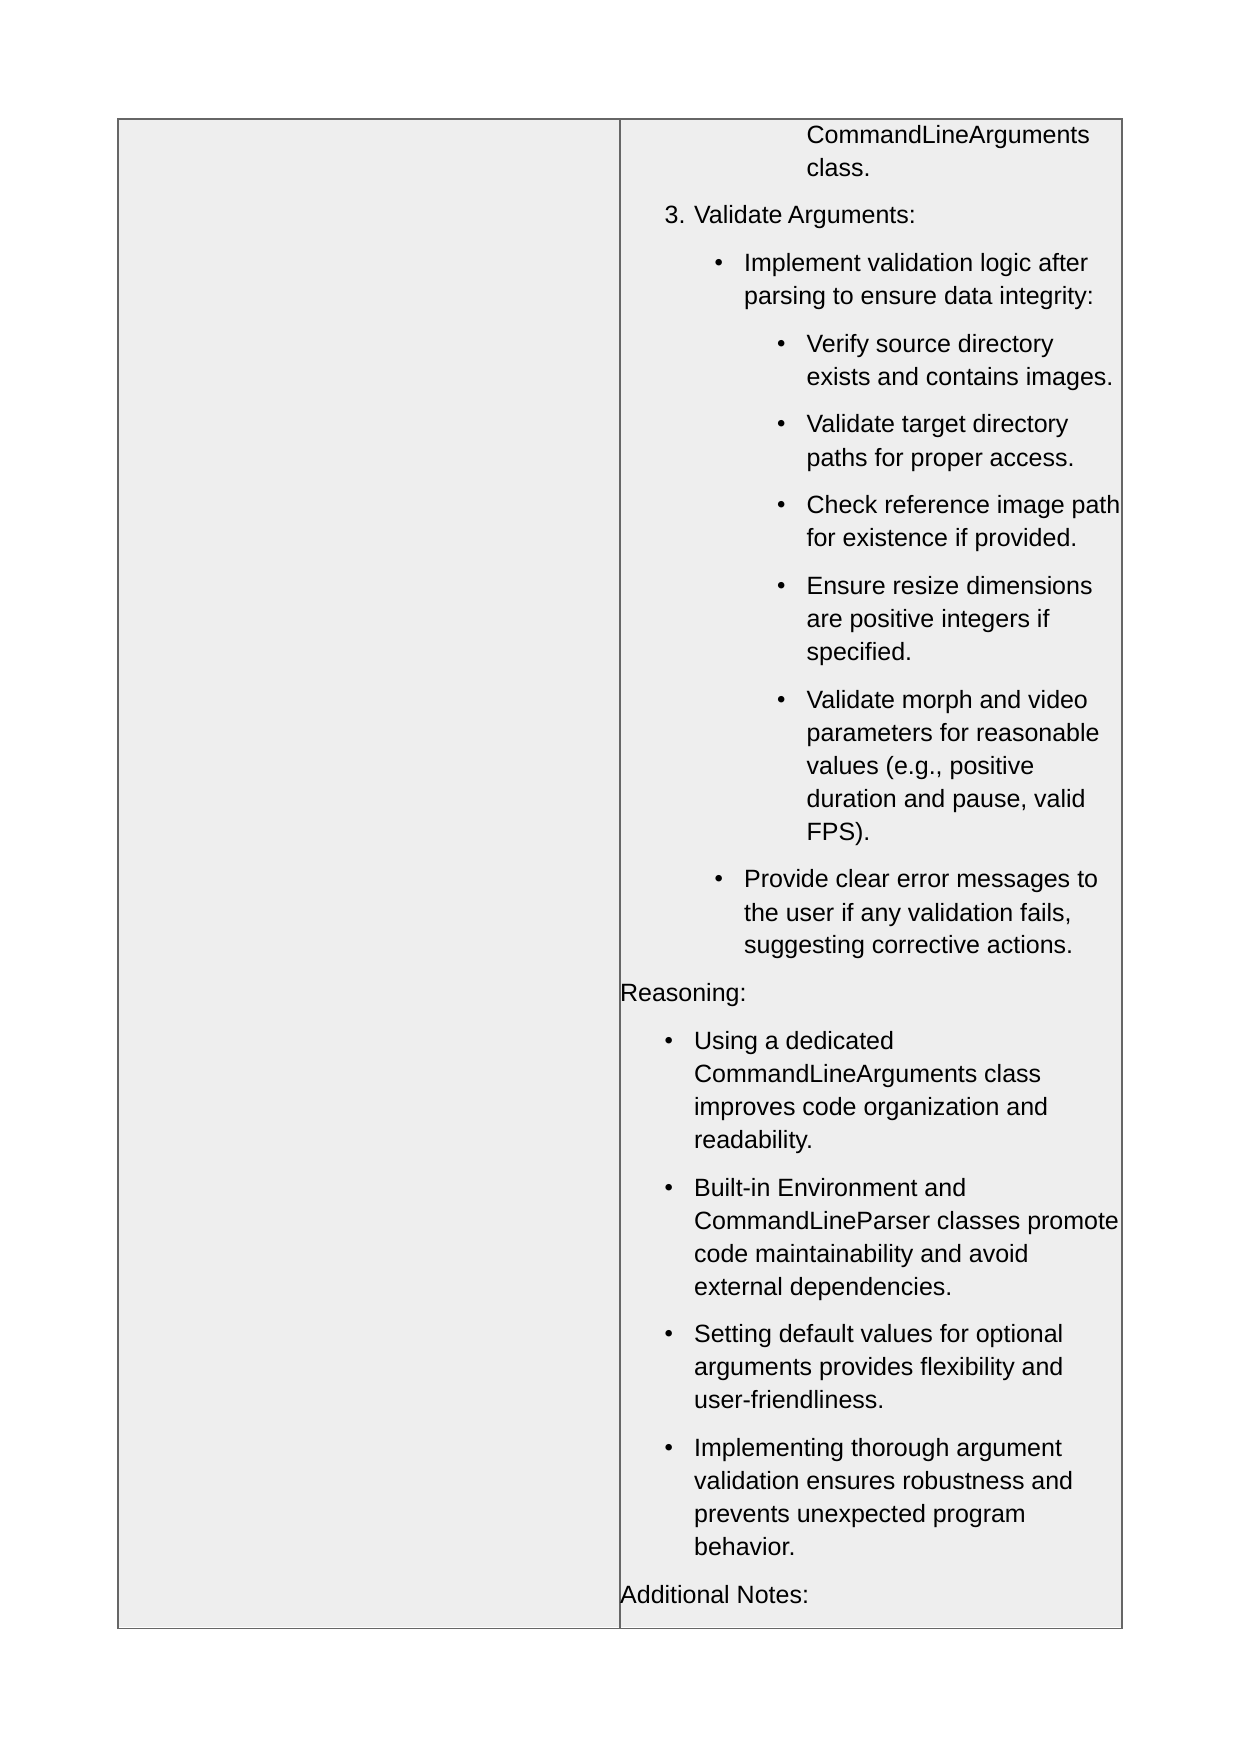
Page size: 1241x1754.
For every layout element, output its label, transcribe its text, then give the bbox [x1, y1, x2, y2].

table_cell [119, 120, 619, 1627]
table_cell Work Package 1: Command Line Parsing - Breakdown This work package focuses on parsing user-provided arguments when running the application. We'll leverage the built-in C# libraries for parsing and follow best practices for robust argument handling. Tasks: Define Command-Line Arguments: Create a static class named CommandLineArguments with public properties for each expected argument: string SourceDirectory - Path to the directory containing source images. string TargetDirectoryResize - Path to the directory for storing resized images. (Optional) string TargetDirectoryAlignment - Path to the directory for storing aligned images. (Optional) string ReferenceImagePath - Path to the reference image for alignment. (Optional) int ResizeWidth - Target width for image resizing. (Optional) int ResizeHeight - Target height for image resizing. (Optional) bool Overlay - Flag indicating whether to use overlay during image alignment. (Optional) int Duration - Duration (in milliseconds) for each morph transition. (Optional) int Pause - Duration (in milliseconds) to pause on the final image of a morph sequence. (Optional) int Fps - Frames per second for the final video. (Optional) string OutputFileName - Name for the generated time-lapse video file. Parse Command-Line Arguments: In the Program.cs class, implement the Main method with the following steps: Use the Environment.GetCommandLineArgs method to retrieve arguments passed when running the application. Utilize the CommandLineParser class (built-in) to parse arguments: Define options for each expected argument (source directory, target directories, reference image, resize dimensions, overlay flag, morph and video parameters). Set default values for optional arguments (e.g., resize dimensions, overlay flag, morph and video parameters). Parse arguments and handle potential errors (e.g., missing required arguments, invalid formats). Assign parsed argument values to the corresponding properties in the CommandLineArguments class. Validate Arguments: Implement validation logic after parsing to ensure data integrity: Verify source directory exists and contains images. Validate target directory paths for proper access. Check reference image path for existence if provided. Ensure resize dimensions are positive integers if specified. Validate morph and video parameters for reasonable values (e.g., positive duration and pause, valid FPS). Provide clear error messages to the user if any validation fails, suggesting corrective actions. Reasoning: Using a dedicated CommandLineArguments class improves code organization and readability. Built-in Environment and CommandLineParser classes promote code maintainability and avoid external dependencies. Setting default values for optional arguments provides flexibility and user-friendliness. Implementing thorough argument validation ensures robustness and prevents unexpected program behavior. Additional Notes: No new libraries required for this work package. No new folders or interfaces needed. Code examples are intentionally omitted as they involve standard C# functionalities for parsing and validation. By following these steps and best practices, we can create a robust and user-friendly command-line parsing mechanism for our time-lapse video creation tool. [621, 120, 1121, 1627]
